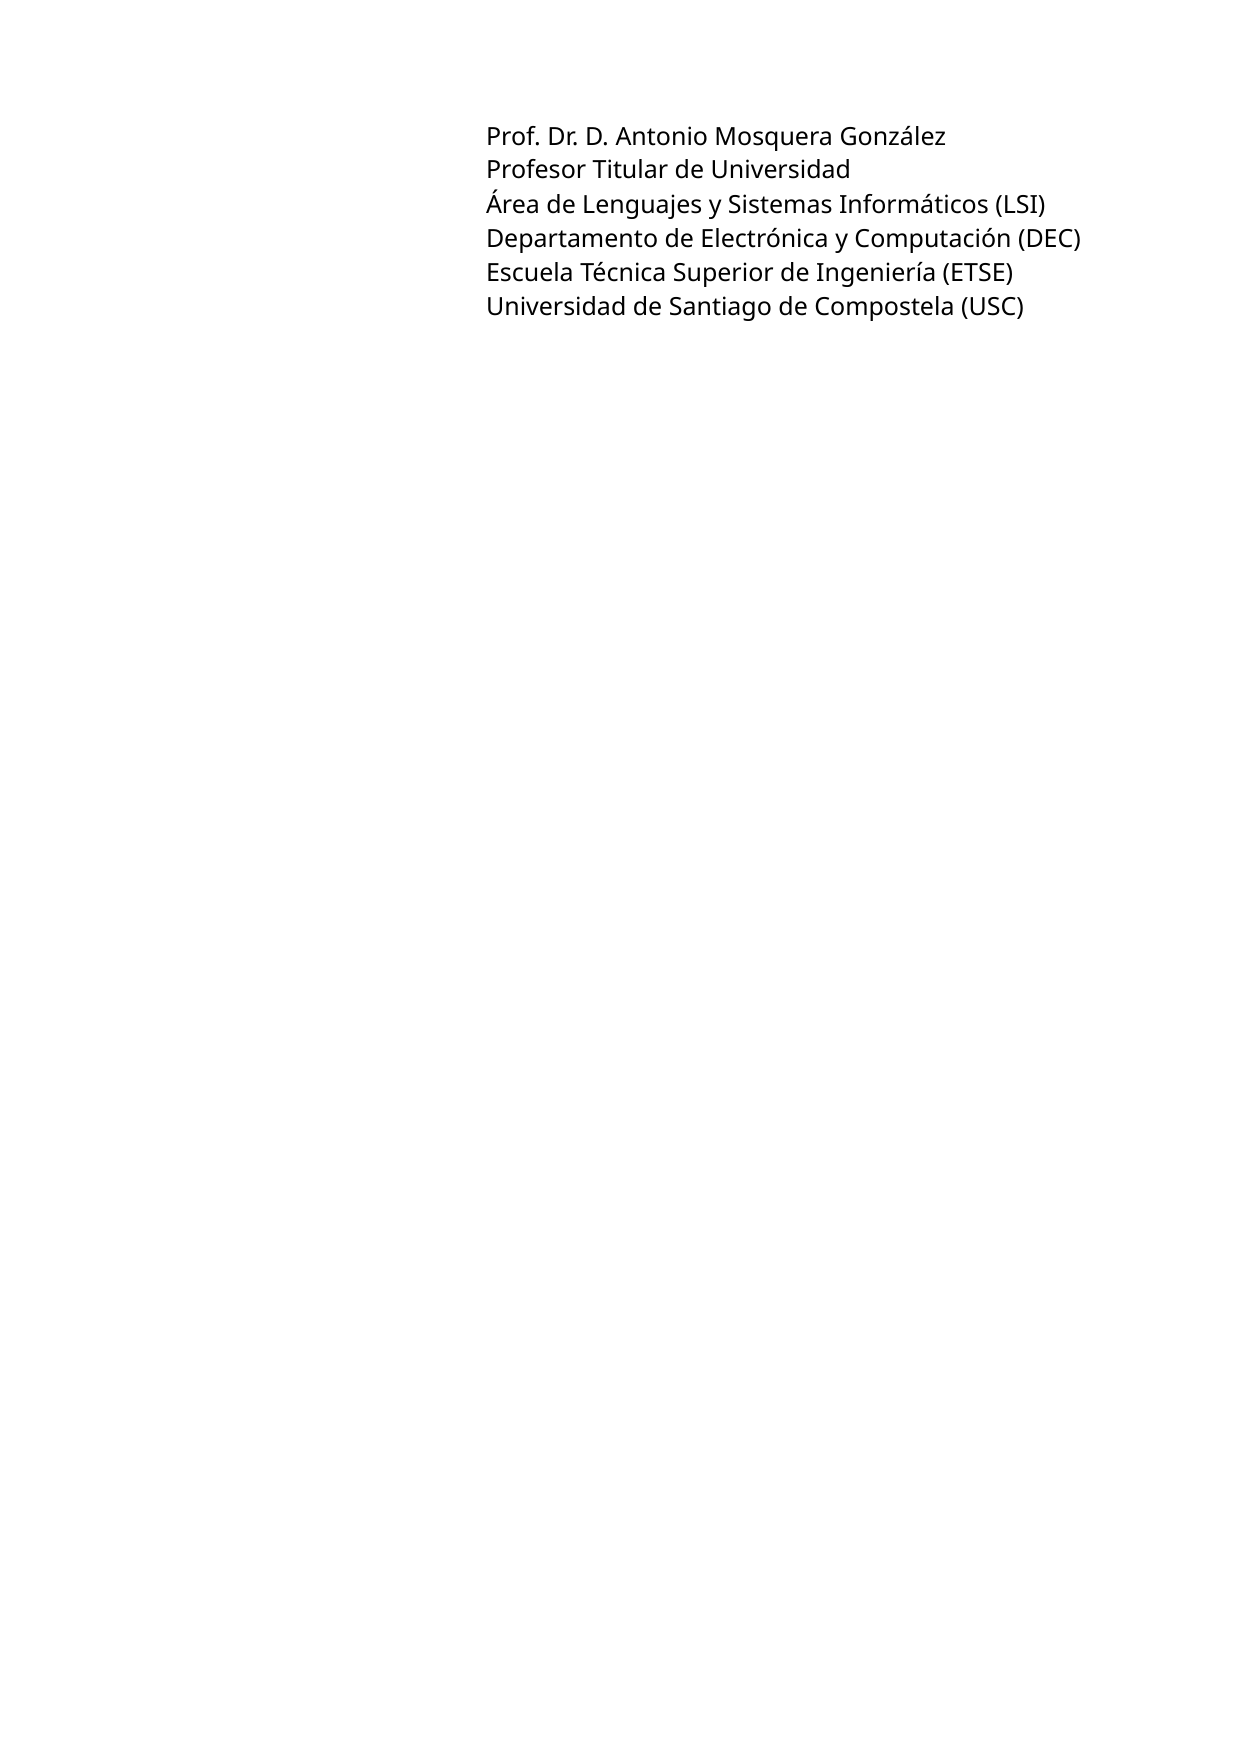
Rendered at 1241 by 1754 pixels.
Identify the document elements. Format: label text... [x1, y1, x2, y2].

text Departamento de Electrónica y Computación (DEC) [486, 220, 1122, 254]
text Universidad de Santiago de Compostela (USC) [486, 288, 1122, 322]
text Área de Lenguajes y Sistemas Informáticos (LSI) [486, 186, 1122, 220]
text Escuela Técnica Superior de Ingeniería (ETSE) [486, 254, 1122, 288]
text Profesor Titular de Universidad [486, 152, 1122, 186]
text Prof. Dr. D. Antonio Mosquera González [486, 118, 1122, 152]
